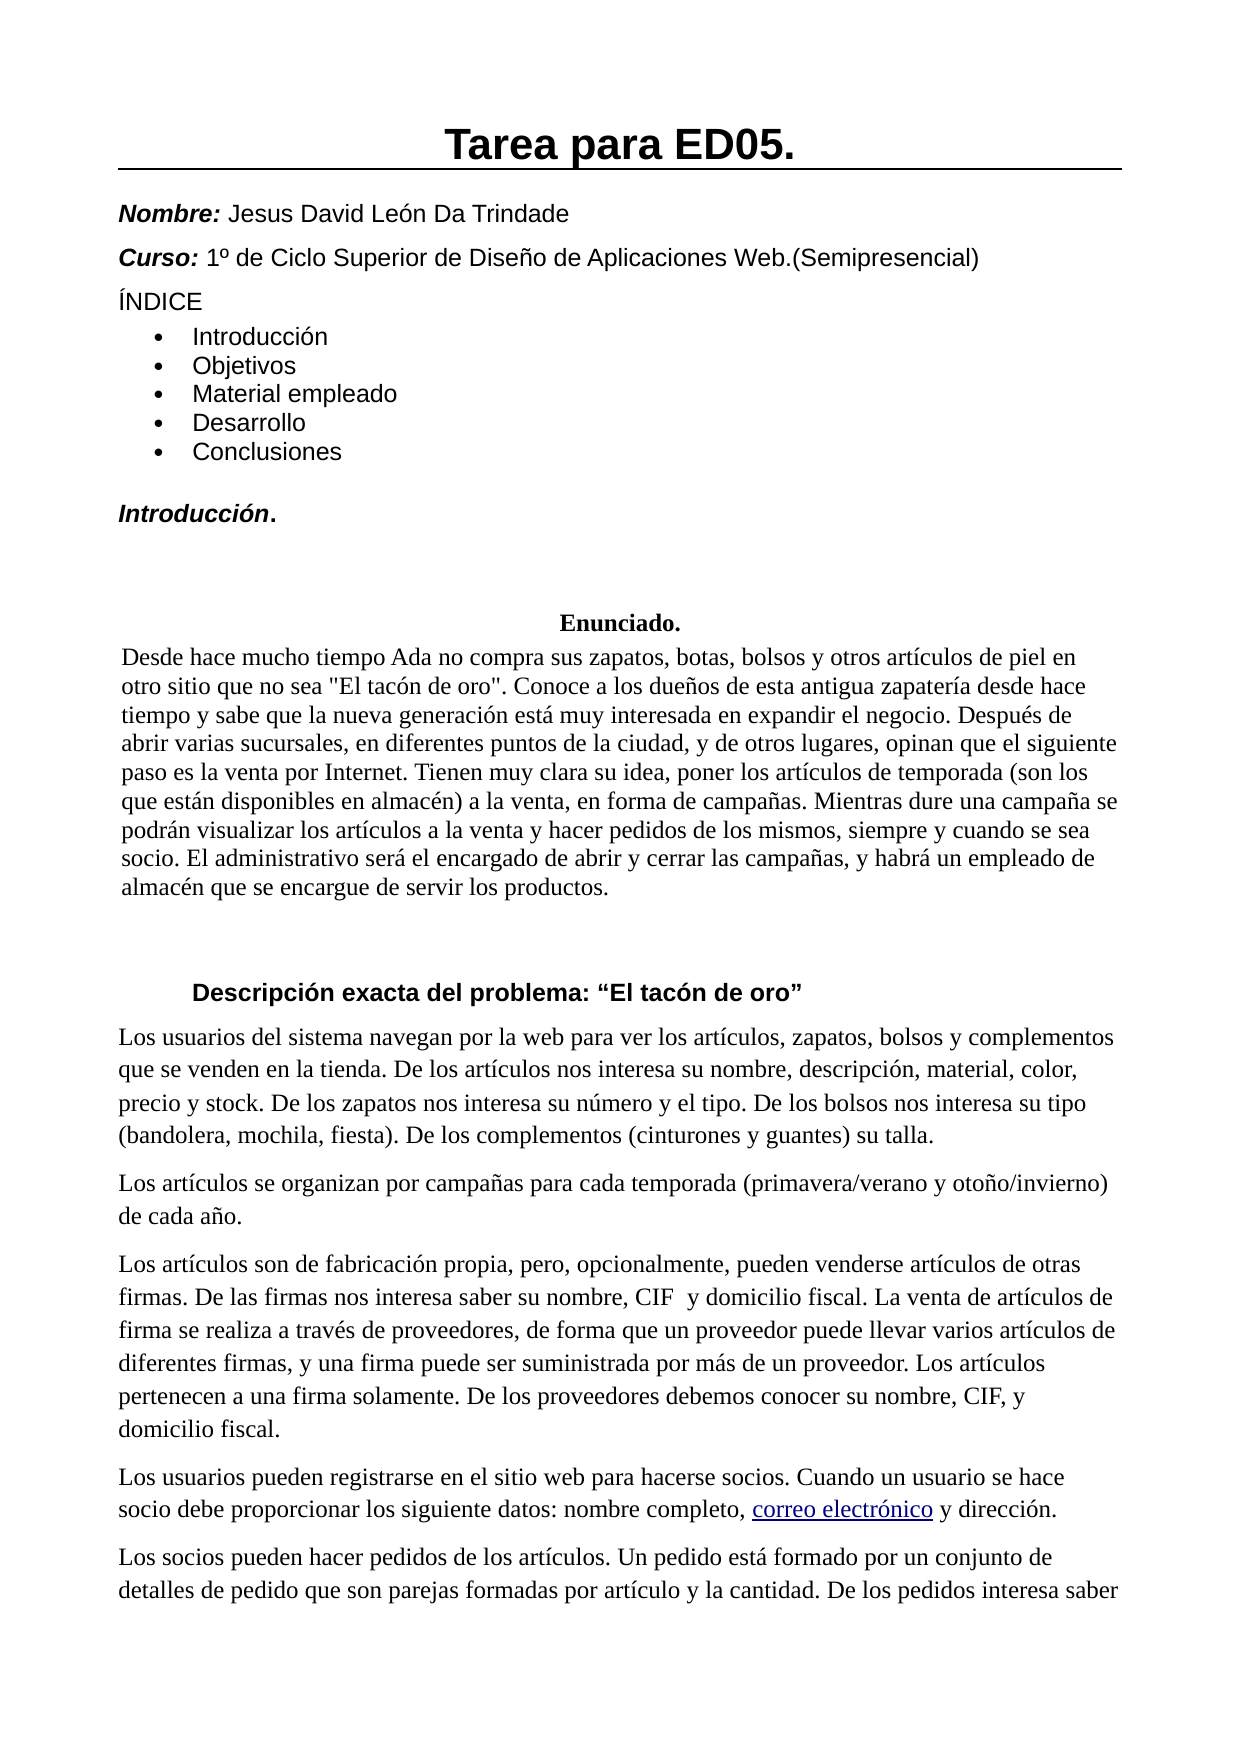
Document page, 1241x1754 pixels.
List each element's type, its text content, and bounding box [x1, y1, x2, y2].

text Los usuarios pueden registrarse en el sitio web para hacerse socios. Cuando un usuario se hace socio debe proporcionar los siguiente datos: nombre completo, correo electrónico y dirección. [118, 1462, 1122, 1523]
table_header Enunciado. [118, 605, 1122, 639]
subtitle Descripción exacta del problema: “El tacón de oro” [118, 977, 1122, 1006]
list Material empleado [154, 379, 1122, 408]
text Los artículos son de fabricación propia, pero, opcionalmente, pueden venderse artículos de otras firmas. De las firmas nos interesa saber su nombre, CIF y domicilio fiscal. La venta de artículos de firma se realiza a través de proveedores, de forma que un proveedor puede llevar varios artículos de diferentes firmas, y una firma puede ser suministrada por más de un proveedor. Los artículos pertenecen a una firma solamente. De los proveedores debemos conocer su nombre, CIF, y domicilio fiscal. [118, 1249, 1122, 1443]
text Los usuarios del sistema navegan por la web para ver los artículos, zapatos, bolsos y complementos que se venden en la tienda. De los artículos nos interesa su nombre, descripción, material, color, precio y stock. De los zapatos nos interesa su número y el tipo. De los bolsos nos interesa su tipo (bandolera, mochila, fiesta). De los complementos (cinturones y guantes) su talla. [118, 1022, 1122, 1149]
table_cell Desde hace mucho tiempo Ada no compra sus zapatos, botas, bolsos y otros artículos de piel en otro sitio que no sea "El tacón de oro". Conoce a los dueños de esta antigua zapatería desde hace tiempo y sabe que la nueva generación está muy interesada en expandir el negocio. Después de abrir varias sucursales, en diferentes puntos de la ciudad, y de otros lugares, opinan que el siguiente paso es la venta por Internet. Tienen muy clara su idea, poner los artículos de temporada (son los que están disponibles en almacén) a la venta, en forma de campañas. Mientras dure una campaña se podrán visualizar los artículos a la venta y hacer pedidos de los mismos, siempre y cuando se sea socio. El administrativo será el encargado de abrir y cerrar las campañas, y habrá un empleado de almacén que se encargue de servir los productos. [118, 639, 1122, 933]
list Objetivos [154, 351, 1122, 379]
subtitle Tarea para ED05. [118, 118, 1122, 168]
subtitle ÍNDICE [118, 287, 1122, 316]
subtitle Introducción. [118, 499, 1122, 528]
text Nombre: Jesus David León Da Trindade [118, 199, 1122, 228]
text Los artículos se organizan por campañas para cada temporada (primavera/verano y otoño/invierno) de cada año. [118, 1168, 1122, 1230]
list Desarrollo [154, 408, 1122, 437]
list Conclusiones [154, 437, 1122, 466]
list Introducción [154, 322, 1122, 351]
text Los socios pueden hacer pedidos de los artículos. Un pedido está formado por un conjunto de detalles de pedido que son parejas formadas por artículo y la cantidad. De los pedidos interesa saber [118, 1542, 1122, 1604]
text Curso: 1º de Ciclo Superior de Diseño de Aplicaciones Web.(Semipresencial) [118, 243, 1122, 272]
